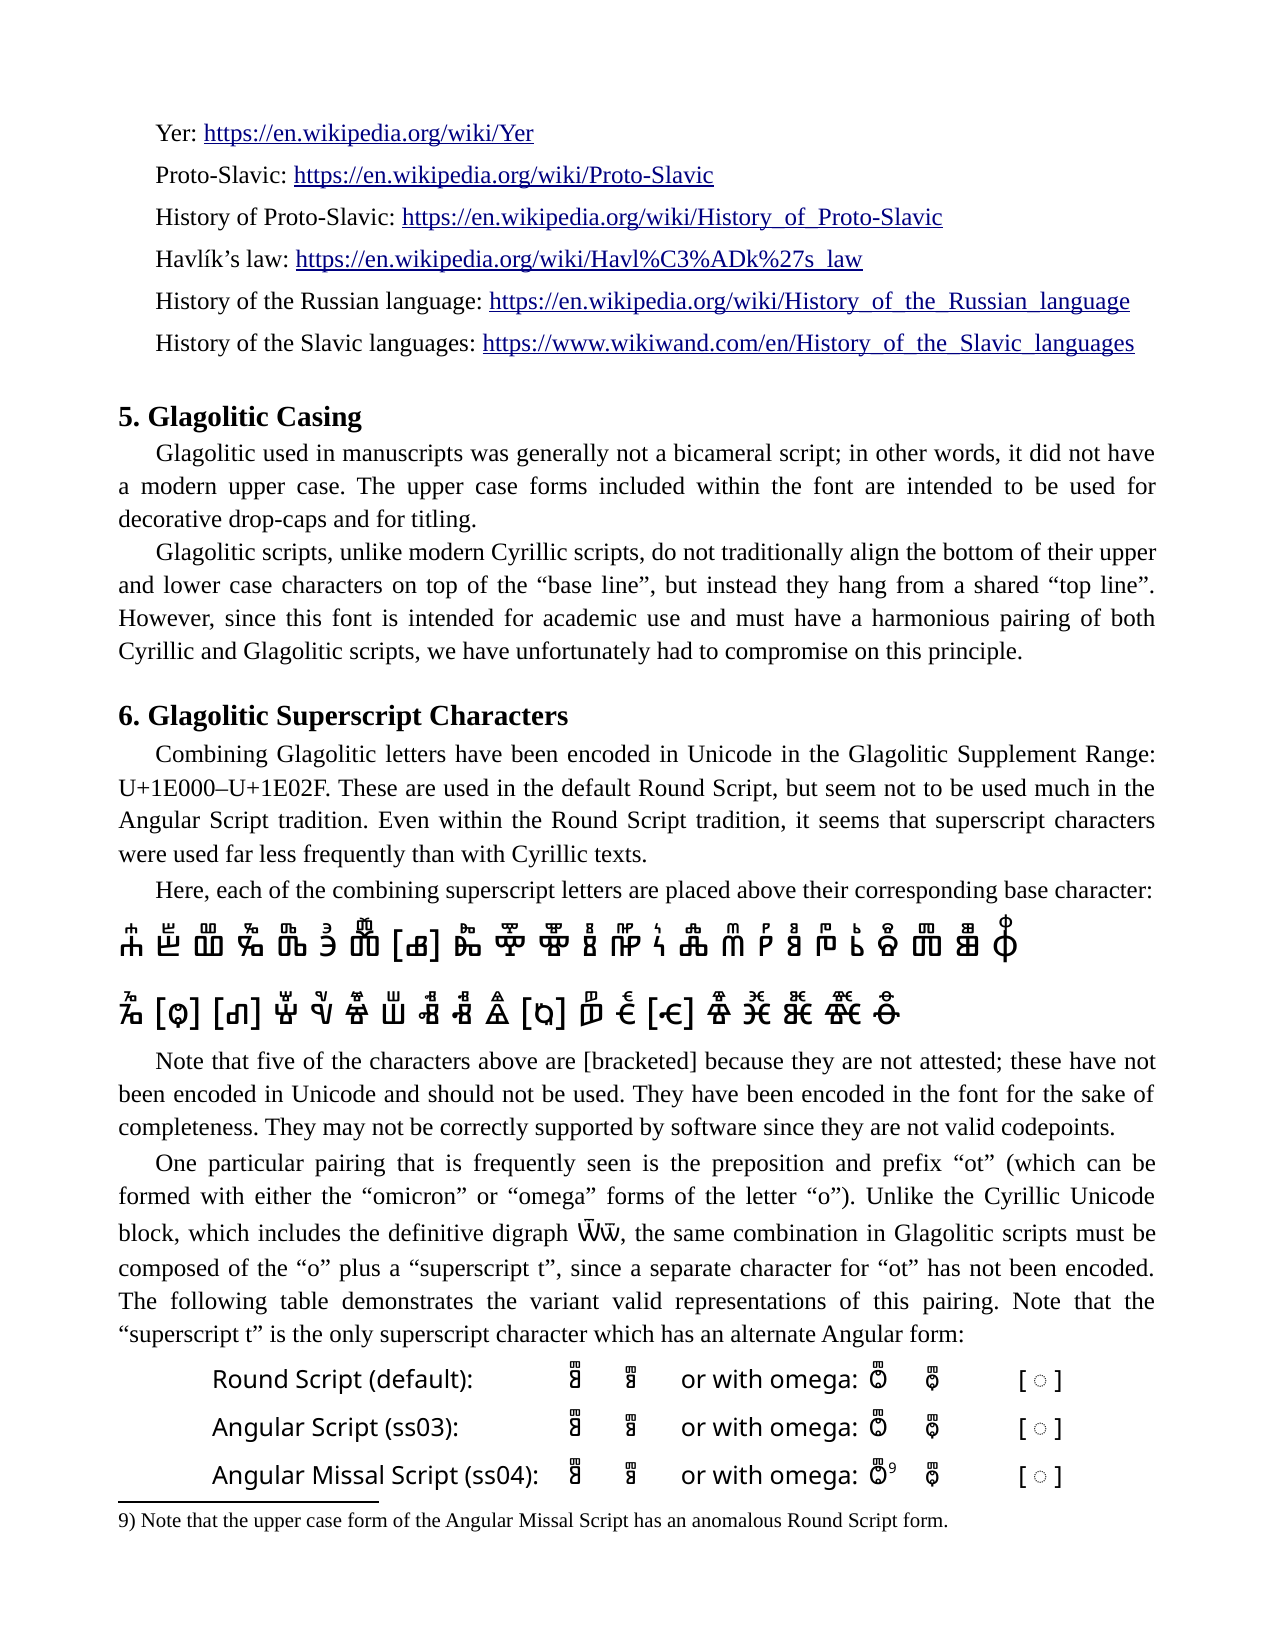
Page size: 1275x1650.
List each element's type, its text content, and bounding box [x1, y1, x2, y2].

text Here, each of the combining superscript letters are placed above their corresponding base character: [118, 875, 1157, 903]
text Havlík’s law: https://en.wikipedia.org/wiki/Havl%C3%ADk%27s_law [118, 244, 1157, 273]
text History of the Russian language: https://en.wikipedia.org/wiki/History_of_the_Russian_language [118, 286, 1157, 315]
text Proto-Slavic: https://en.wikipedia.org/wiki/Proto-Slavic [118, 160, 1157, 189]
text History of Proto-Slavic: https://en.wikipedia.org/wiki/History_of_Proto-Slavic [118, 202, 1157, 231]
text Yer: https://en.wikipedia.org/wiki/Yer [118, 118, 1157, 147]
text Round Script (default): Ⱁ𞀕 ⱁ𞀕 or with omega: Ⱉ𞀕 ⱉ𞀕 [ ◌𞀕 ] [118, 1361, 1157, 1395]
text History of the Slavic languages: https://www.wikiwand.com/en/History_of_the_Slavic_languages [118, 328, 1157, 357]
text Note that five of the characters above are [bracketed] because they are not attested; these have not been encoded in Unicode and should not be used. They have been encoded in the font for the sake of completeness. They may not be correctly supported by software since they are not valid codepoints. [118, 1046, 1157, 1141]
text 6. Glagolitic Superscript Characters [118, 698, 1157, 732]
text Combining Glagolitic letters have been encoded in Unicode in the Glagolitic Supplement Range: U+1E000–U+1E02F. These are used in the default Round Script, but seem not to be used much in the Angular Script tradition. Even within the Round Script tradition, it seems that superscript characters were used far less frequently than with Cyrillic texts. [118, 739, 1157, 867]
text One particular pairing that is frequently seen is the preposition and prefix “ot” (which can be formed with either the “omicron” or “omega” forms of the letter “o”). Unlike the Cyrillic Unicode block, which includes the definitive digraph Ѿѿ, the same combination in Glagolitic scripts must be composed of the “o” plus a “superscript t”, since a separate character for “ot” has not been encoded. The following table demonstrates the variant valid representations of this pairing. Note that the “superscript t” is the only superscript character which has an alternate Angular form: [118, 1148, 1157, 1348]
text ⱈ𞀘 [ⱉ𞀙] [ⱊ𞀚] ⱋ𞀛 ⱌ𞀜 ⱍ𞀝 ⱎ𞀞 ⱏ𞀟 ⱐ𞀠 ⱑ𞀡 [ⱒ𞀢] ⱓ𞀣 ⱔ𞀤 [ⱕ𞀥] ⱖ𞀦 ⱗ𞀧 ⱘ𞀨 ⱙ𞀩 ⱚ𞀪 [118, 984, 1157, 1035]
text 5. Glagolitic Casing [118, 399, 1157, 433]
text Angular Missal Script (ss04): Ⱁ𞀕 ⱁ𞀕 or with omega: Ⱉ𞀕 ⱉ𞀕 [ ◌𞀕 ] [118, 1457, 1157, 1492]
text Angular Script (ss03): Ⱁ𞀕 ⱁ𞀕 or with omega: Ⱉ𞀕 ⱉ𞀕 [ ◌𞀕 ] [118, 1409, 1157, 1443]
text Glagolitic scripts, unlike modern Cyrillic scripts, do not traditionally align the bottom of their upper and lower case characters on top of the “base line”, but instead they hang from a shared “top line”. However, since this font is intended for academic use and must have a harmonious pairing of both Cyrillic and Glagolitic scripts, we have unfortunately had to compromise on this principle. [118, 537, 1157, 665]
text Glagolitic used in manuscripts was generally not a bicameral script; in other words, it did not have a modern upper case. The upper case forms included within the font are intended to be used for decorative drop-caps and for titling. [118, 438, 1157, 533]
text ) Note that the upper case form of the Angular Missal Script has an anomalous Round Script form. [118, 1508, 1157, 1532]
text ⰰ𞀀 ⰱ𞀁 ⰲ𞀂 ⰳ𞀃 ⰴ𞀄 ⰵ𞀅 ⰶ𞀆 [ⰷ𞀇] ⰸ𞀈 ⰹ𞀉 ⰺ𞀊 ⰻ𞀋 ⰼ𞀌 ⰽ𞀍 ⰾ𞀎 ⰿ𞀏 ⱀ𞀐 ⱁ𞀑 ⱂ𞀒 ⱃ𞀓 ⱄ𞀔 ⱅ𞀕 ⱆ𞀖 ⱇ𞀗 [118, 917, 1157, 968]
